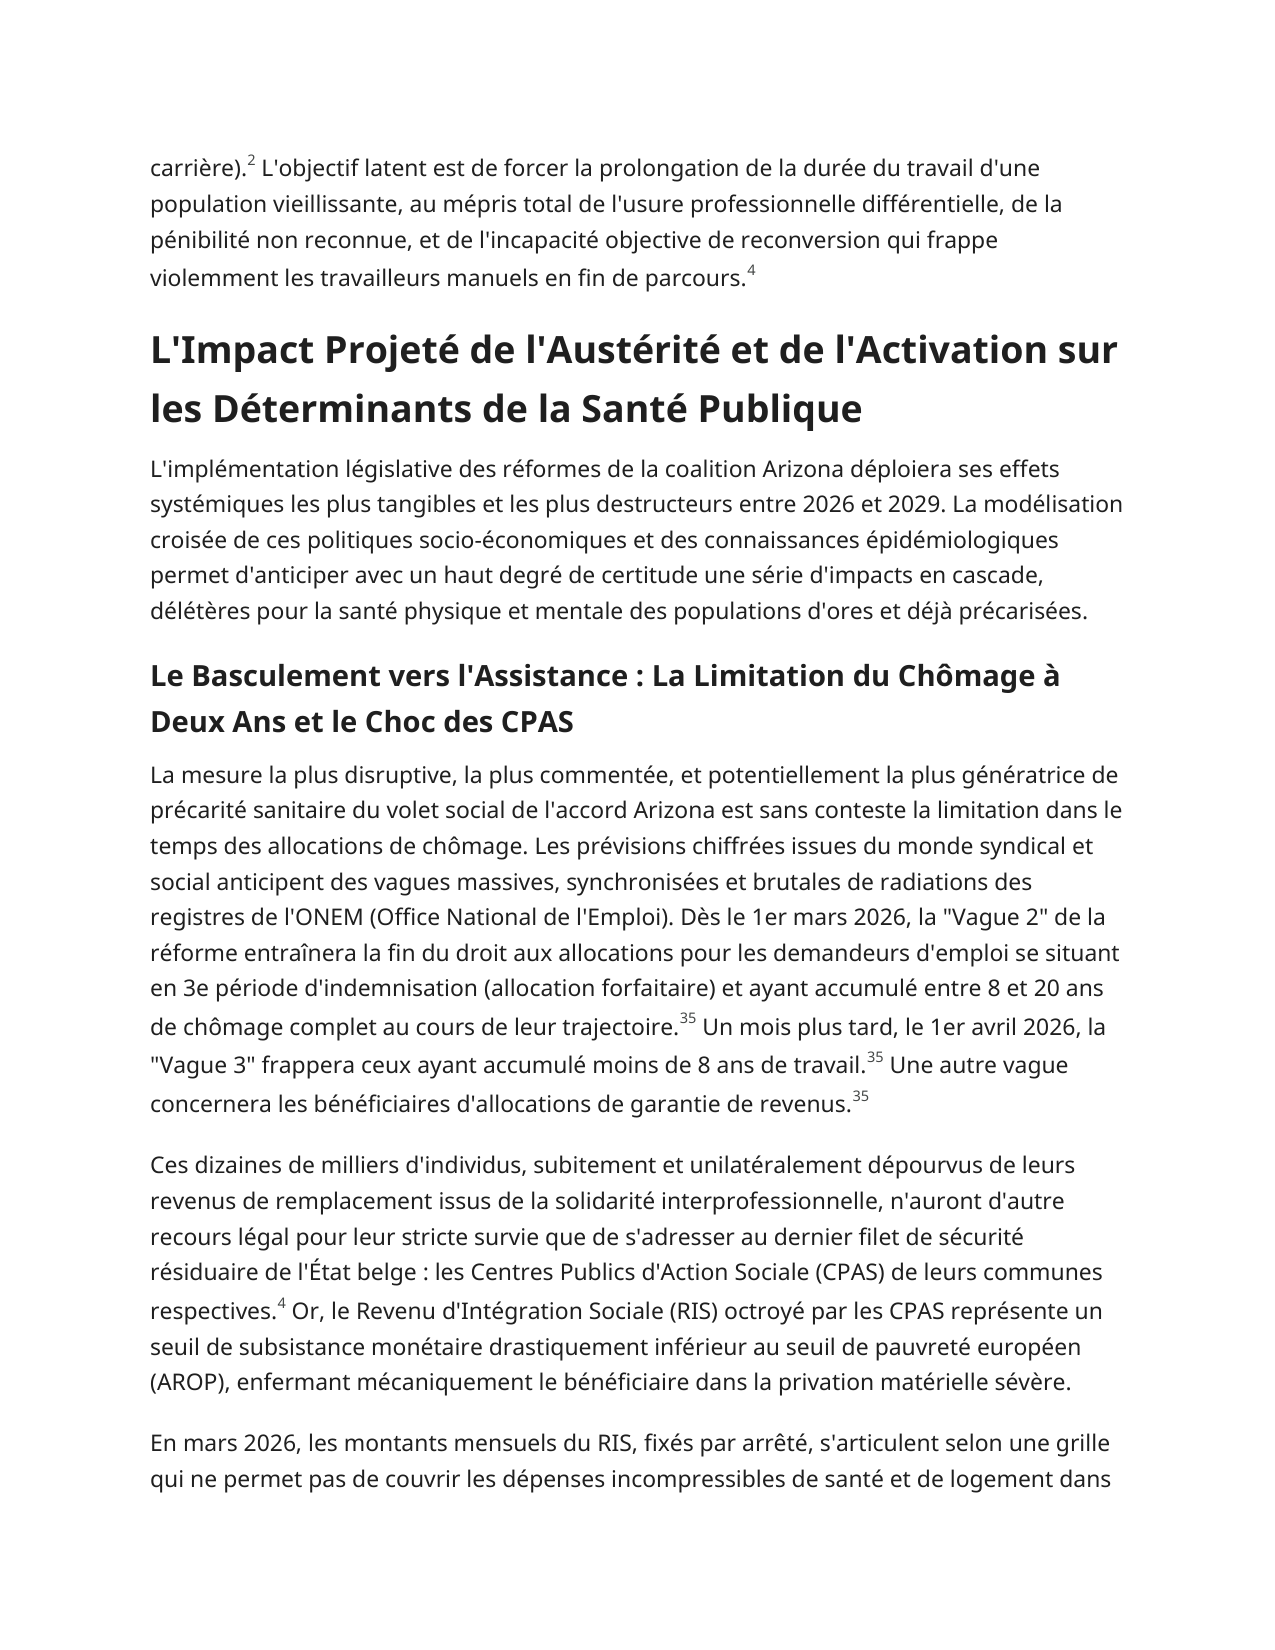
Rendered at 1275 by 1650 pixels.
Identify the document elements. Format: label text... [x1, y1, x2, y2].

text Ces dizaines de milliers d'individus, subitement et unilatéralement dépourvus de leurs revenus de remplacement issus de la solidarité interprofessionnelle, n'auront d'autre recours légal pour leur stricte survie que de s'adresser au dernier filet de sécurité résiduaire de l'État belge : les Centres Publics d'Action Sociale (CPAS) de leurs communes respectives.4 Or, le Revenu d'Intégration Sociale (RIS) octroyé par les CPAS représente un seuil de subsistance monétaire drastiquement inférieur au seuil de pauvreté européen (AROP), enfermant mécaniquement le bénéficiaire dans la privation matérielle sévère. [150, 1149, 1125, 1398]
subtitle Le Basculement vers l'Assistance : La Limitation du Chômage à Deux Ans et le Choc des CPAS [150, 656, 1125, 741]
text carrière).2 L'objectif latent est de forcer la prolongation de la durée du travail d'une population vieillissante, au mépris total de l'usure professionnelle différentielle, de la pénibilité non reconnue, et de l'incapacité objective de reconversion qui frappe violemment les travailleurs manuels en fin de parcours.4 [150, 150, 1125, 294]
text L'implémentation législative des réformes de la coalition Arizona déploiera ses effets systémiques les plus tangibles et les plus destructeurs entre 2026 et 2029. La modélisation croisée de ces politiques socio-économiques et des connaissances épidémiologiques permet d'anticiper avec un haut degré de certitude une série d'impacts en cascade, délétères pour la santé physique et mentale des populations d'ores et déjà précarisées. [150, 452, 1125, 626]
subtitle L'Impact Projeté de l'Austérité et de l'Activation sur les Déterminants de la Santé Publique [150, 324, 1125, 433]
text La mesure la plus disruptive, la plus commentée, et potentiellement la plus génératrice de précarité sanitaire du volet social de l'accord Arizona est sans conteste la limitation dans le temps des allocations de chômage. Les prévisions chiffrées issues du monde syndical et social anticipent des vagues massives, synchronisées et brutales de radiations des registres de l'ONEM (Office National de l'Emploi). Dès le 1er mars 2026, la "Vague 2" de la réforme entraînera la fin du droit aux allocations pour les demandeurs d'emploi se situant en 3e période d'indemnisation (allocation forfaitaire) et ayant accumulé entre 8 et 20 ans de chômage complet au cours de leur trajectoire.35 Un mois plus tard, le 1er avril 2026, la "Vague 3" frappera ceux ayant accumulé moins de 8 ans de travail.35 Une autre vague concernera les bénéficiaires d'allocations de garantie de revenus.35 [150, 758, 1125, 1120]
text En mars 2026, les montants mensuels du RIS, fixés par arrêté, s'articulent selon une grille qui ne permet pas de couvrir les dépenses incompressibles de santé et de logement dans [150, 1427, 1125, 1494]
